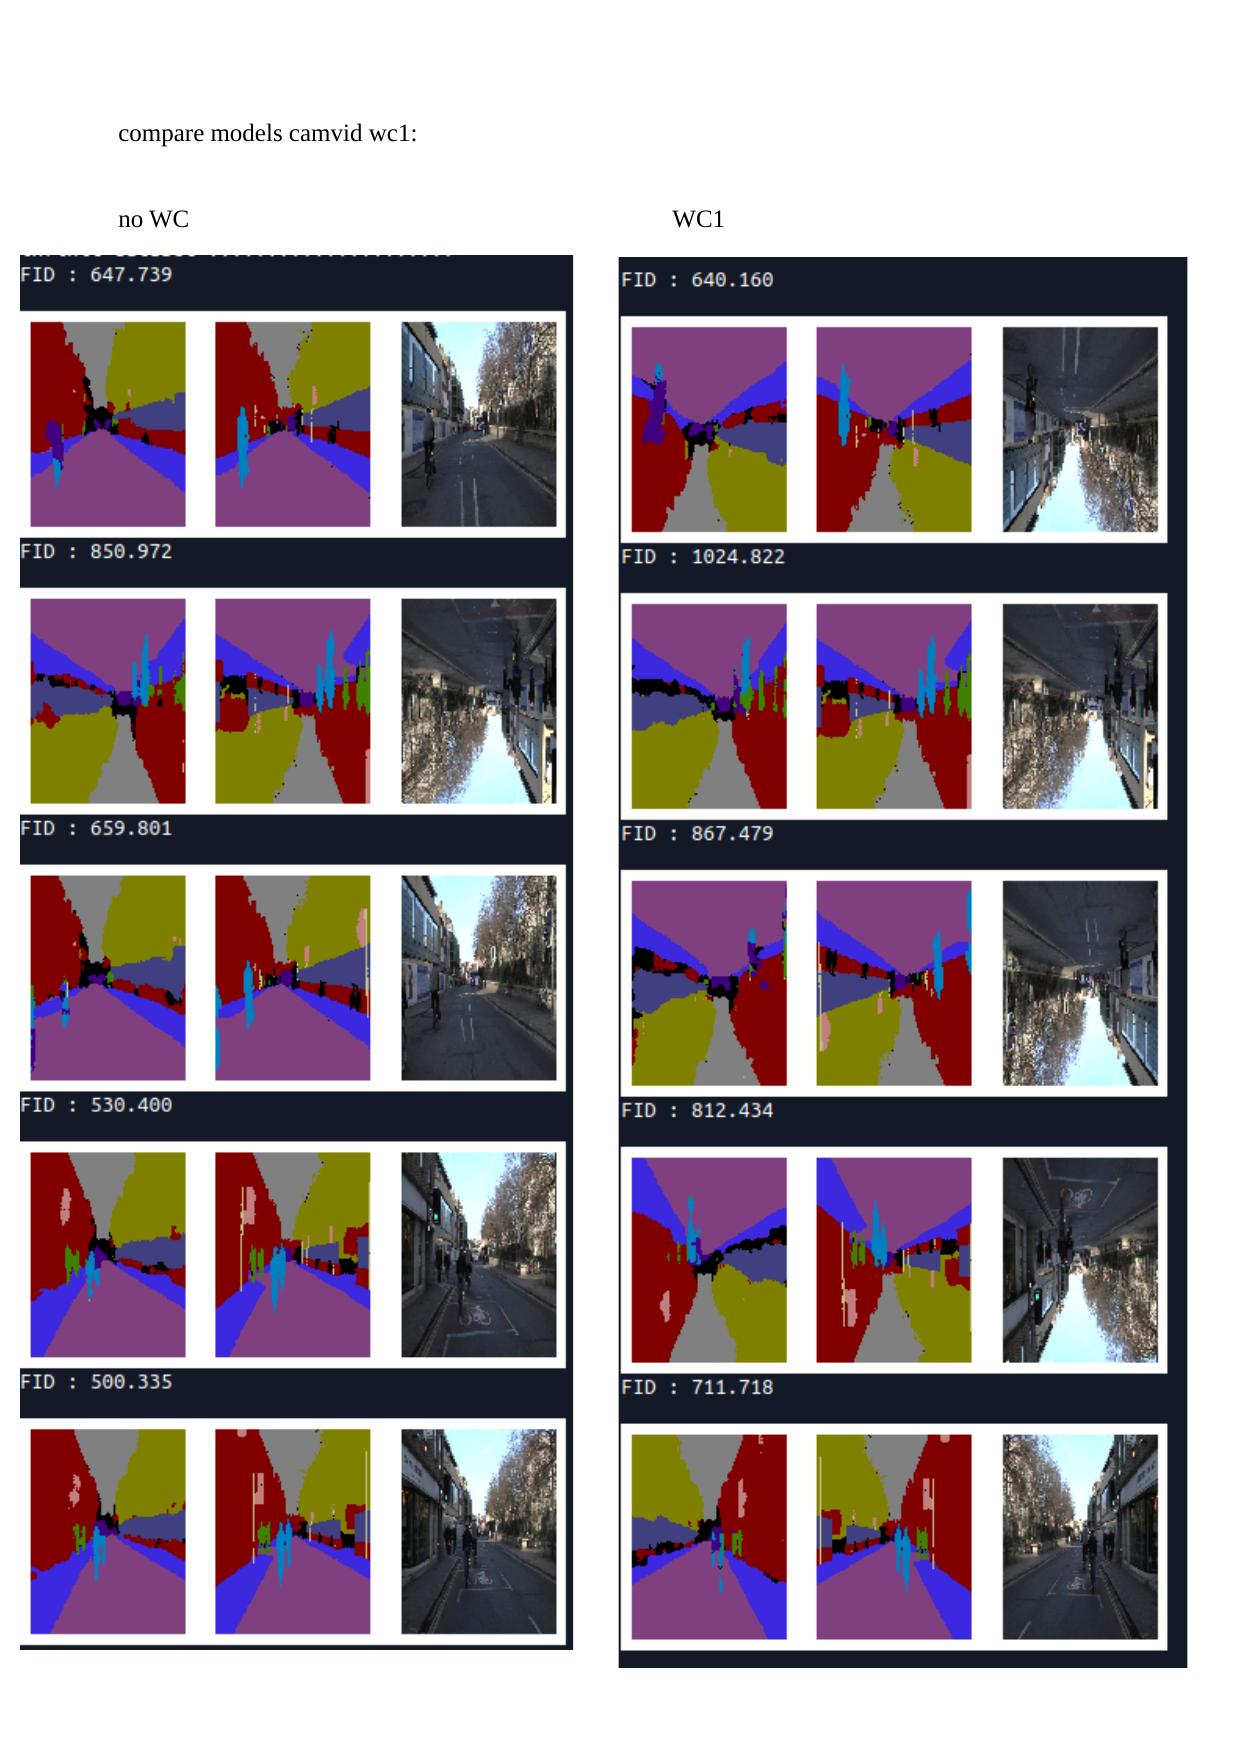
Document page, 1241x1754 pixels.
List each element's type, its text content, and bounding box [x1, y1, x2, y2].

text compare models camvid wc1: [118, 118, 1122, 147]
picture [618, 257, 1188, 1668]
text no WC WC1 [118, 204, 1122, 233]
picture [20, 255, 574, 1650]
